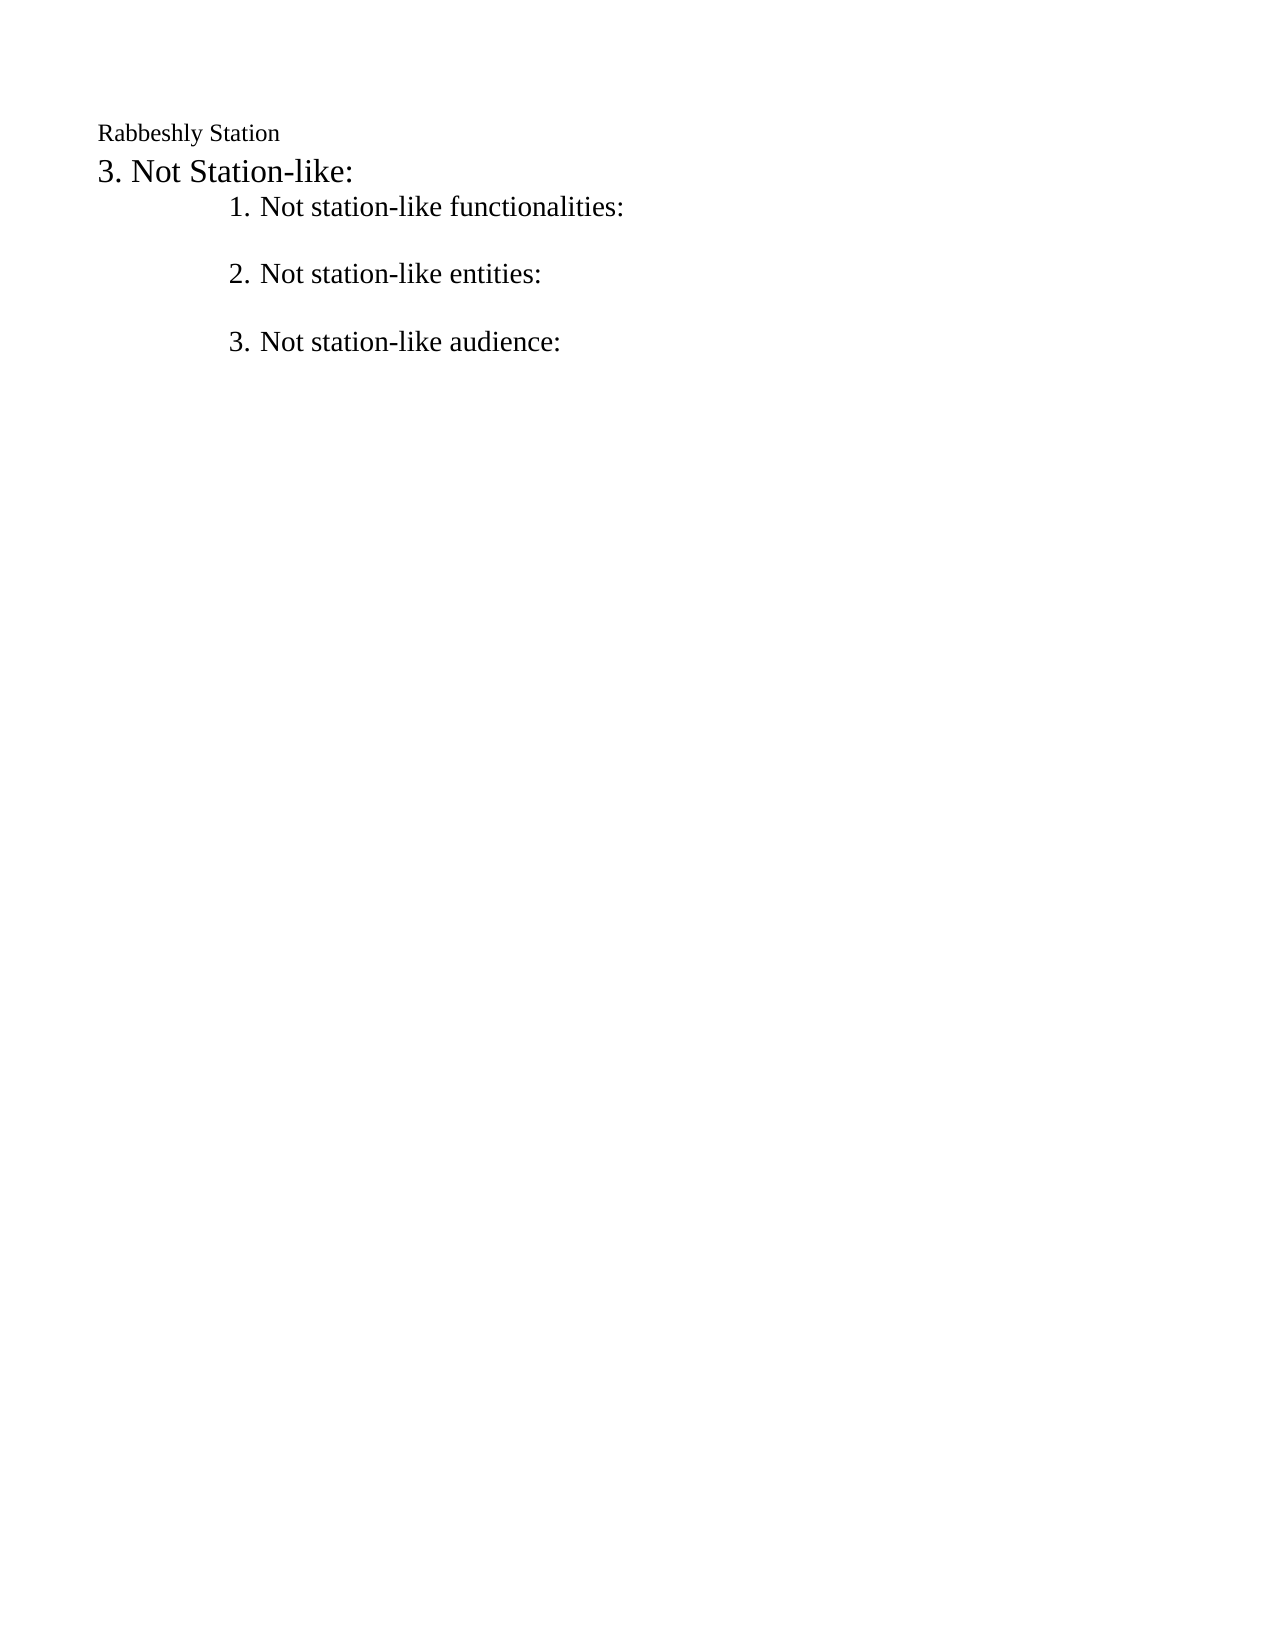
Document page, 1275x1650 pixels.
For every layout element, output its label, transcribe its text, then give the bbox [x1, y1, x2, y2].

text 1. Not station-like functionalities: [229, 189, 1156, 223]
text 2. Not station-like entities: [229, 257, 1156, 290]
text 3. Not station-like audience: [229, 324, 1156, 357]
text 3. Not Station-like: [97, 151, 1156, 189]
